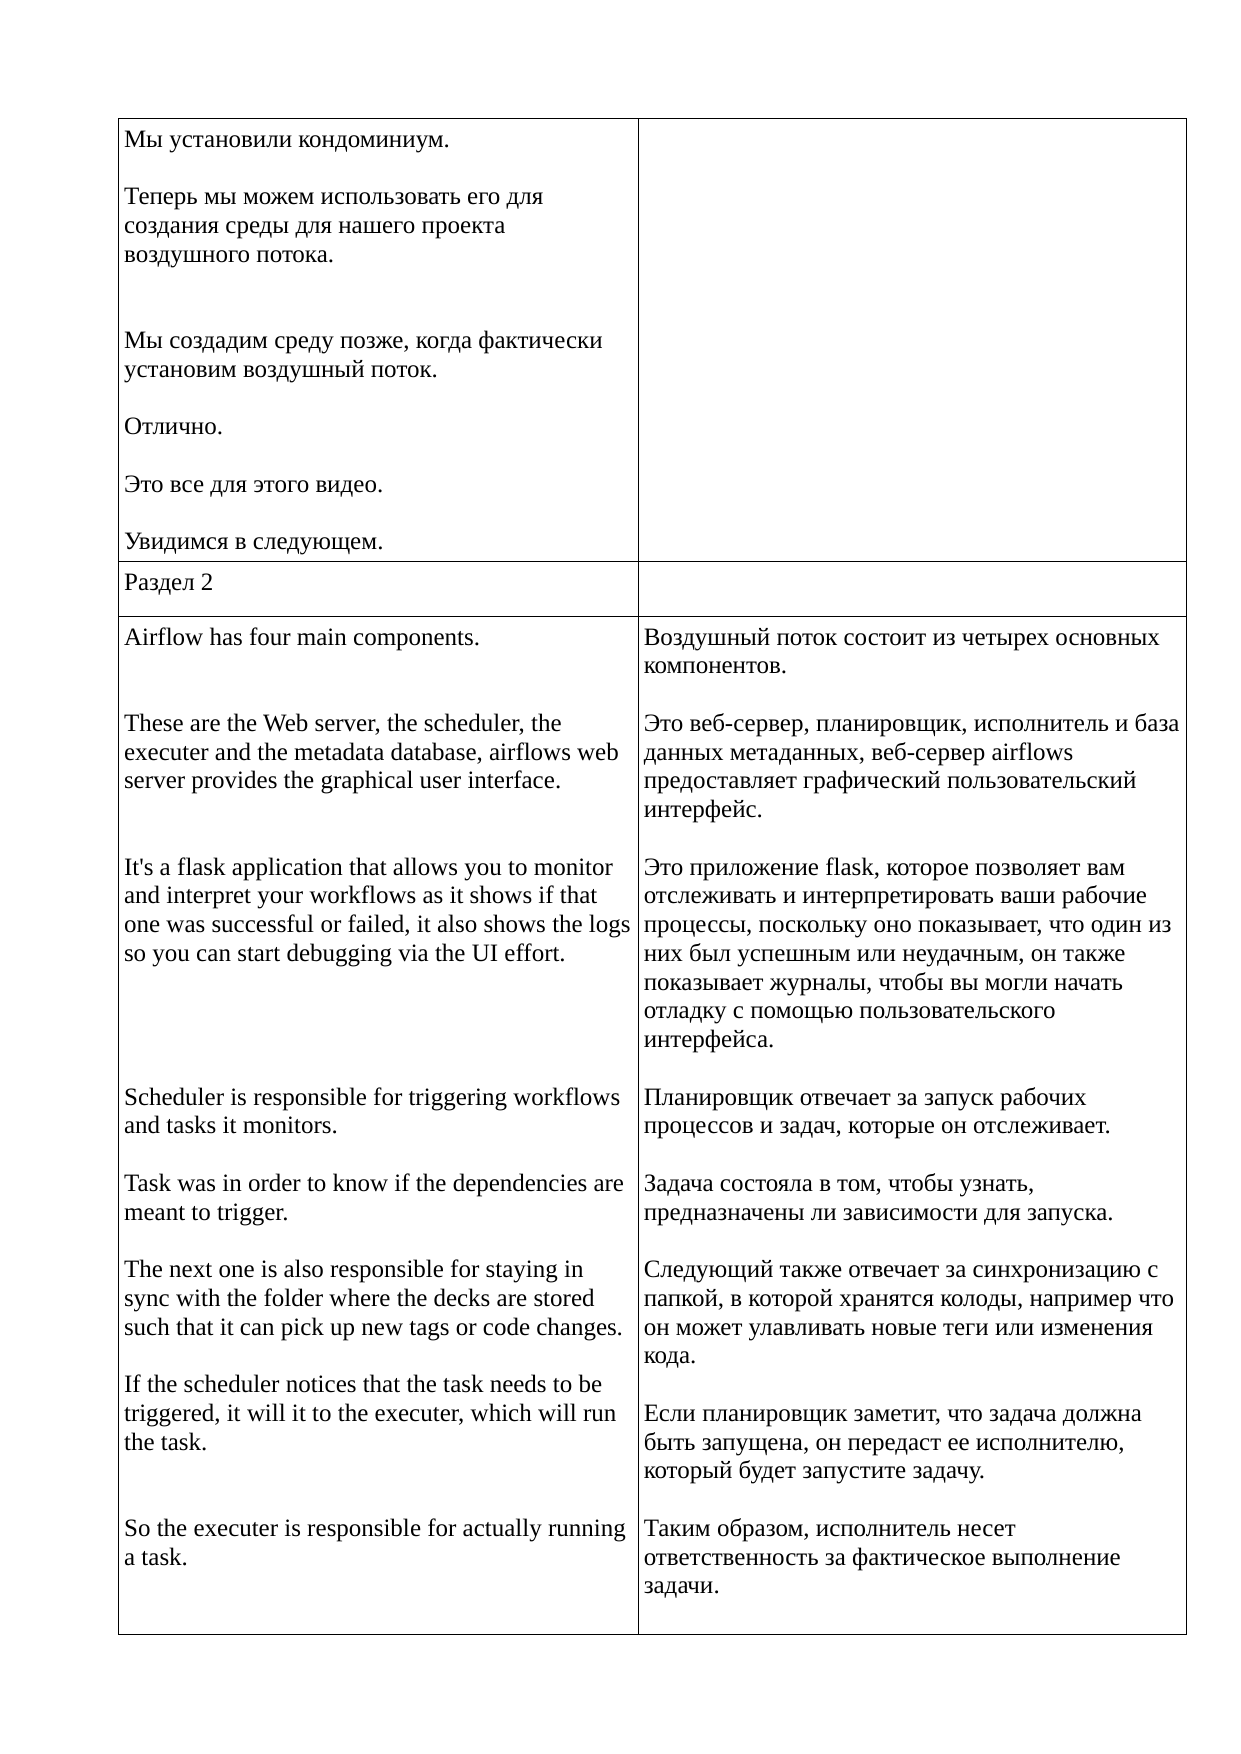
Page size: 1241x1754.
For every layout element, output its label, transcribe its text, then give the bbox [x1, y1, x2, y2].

table_cell Раздел 2 [119, 562, 638, 616]
table_cell Мы установили кондоминиум. Теперь мы можем использовать его для создания среды для нашего проекта воздушного потока. Мы создадим среду позже, когда фактически установим воздушный поток. Отлично. Это все для этого видео. Увидимся в следующем. [119, 119, 638, 561]
table_cell Airflow has four main components. These are the Web server, the scheduler, the executer and the metadata database, airflows web server provides the graphical user interface. It's a flask application that allows you to monitor and interpret your workflows as it shows if that one was successful or failed, it also shows the logs so you can start debugging via the UI effort. Scheduler is responsible for triggering workflows and tasks it monitors. Task was in order to know if the dependencies are meant to trigger. The next one is also responsible for staying in sync with the folder where the decks are stored such that it can pick up new tags or code changes. If the scheduler notices that the task needs to be triggered, it will it to the executer, which will run the task. So the executer is responsible for actually running a task. [119, 617, 638, 1634]
table_cell Воздушный поток состоит из четырех основных компонентов. Это веб-сервер, планировщик, исполнитель и база данных метаданных, веб-сервер airflows предоставляет графический пользовательский интерфейс. Это приложение flask, которое позволяет вам отслеживать и интерпретировать ваши рабочие процессы, поскольку оно показывает, что один из них был успешным или неудачным, он также показывает журналы, чтобы вы могли начать отладку с помощью пользовательского интерфейса. Планировщик отвечает за запуск рабочих процессов и задач, которые он отслеживает. Задача состояла в том, чтобы узнать, предназначены ли зависимости для запуска. Следующий также отвечает за синхронизацию с папкой, в которой хранятся колоды, например что он может улавливать новые теги или изменения кода. Если планировщик заметит, что задача должна быть запущена, он передаст ее исполнителю, который будет запустите задачу. Таким образом, исполнитель несет ответственность за фактическое выполнение задачи. [639, 617, 1186, 1634]
table_cell [639, 119, 1186, 561]
table_cell [639, 562, 1186, 616]
